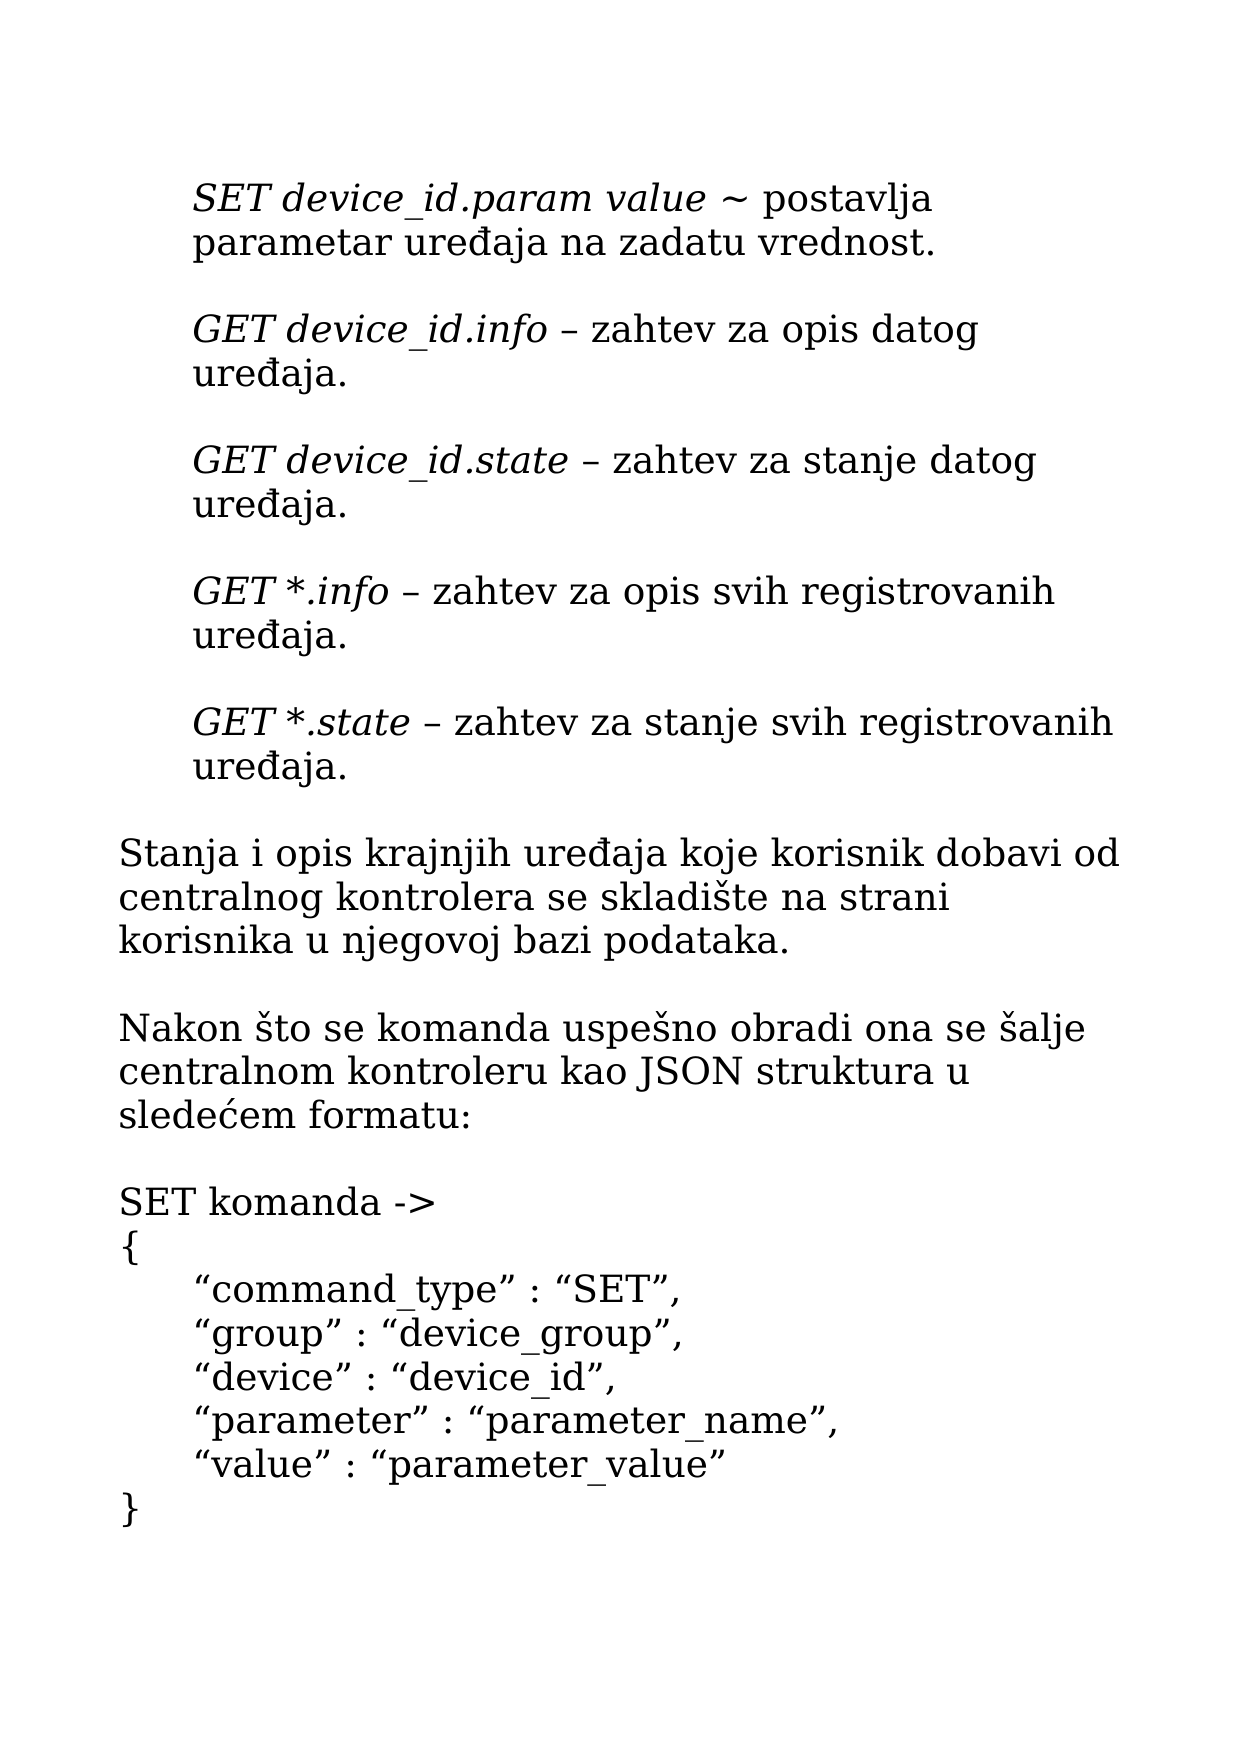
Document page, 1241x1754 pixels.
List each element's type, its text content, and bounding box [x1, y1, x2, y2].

text GET *.info – zahtev za opis svih registrovanih uređaja. [118, 570, 1122, 657]
text SET device_id.param value ~ postavlja parametar uređaja na zadatu vrednost. [118, 177, 1122, 264]
text “device” : “device_id”, [118, 1355, 1122, 1399]
text } [118, 1486, 1122, 1530]
text GET device_id.state – zahtev za stanje datog uređaja. [118, 439, 1122, 526]
text { [118, 1224, 1122, 1268]
text “group” : “device_group”, [118, 1312, 1122, 1355]
text “parameter” : “parameter_name”, [118, 1399, 1122, 1443]
text GET *.state – zahtev za stanje svih registrovanih uređaja. [118, 701, 1122, 788]
text SET komanda -> [118, 1181, 1122, 1224]
text Nakon što se komanda uspešno obradi ona se šalje centralnom kontroleru kao JSON struktura u sledećem formatu: [118, 1006, 1122, 1137]
text “value” : “parameter_value” [118, 1443, 1122, 1486]
text GET device_id.info – zahtev za opis datog uređaja. [118, 308, 1122, 395]
text Stanja i opis krajnjih uređaja koje korisnik dobavi od centralnog kontrolera se skladište na strani korisnika u njegovoj bazi podataka. [118, 832, 1122, 962]
text “command_type” : “SET”, [118, 1268, 1122, 1312]
